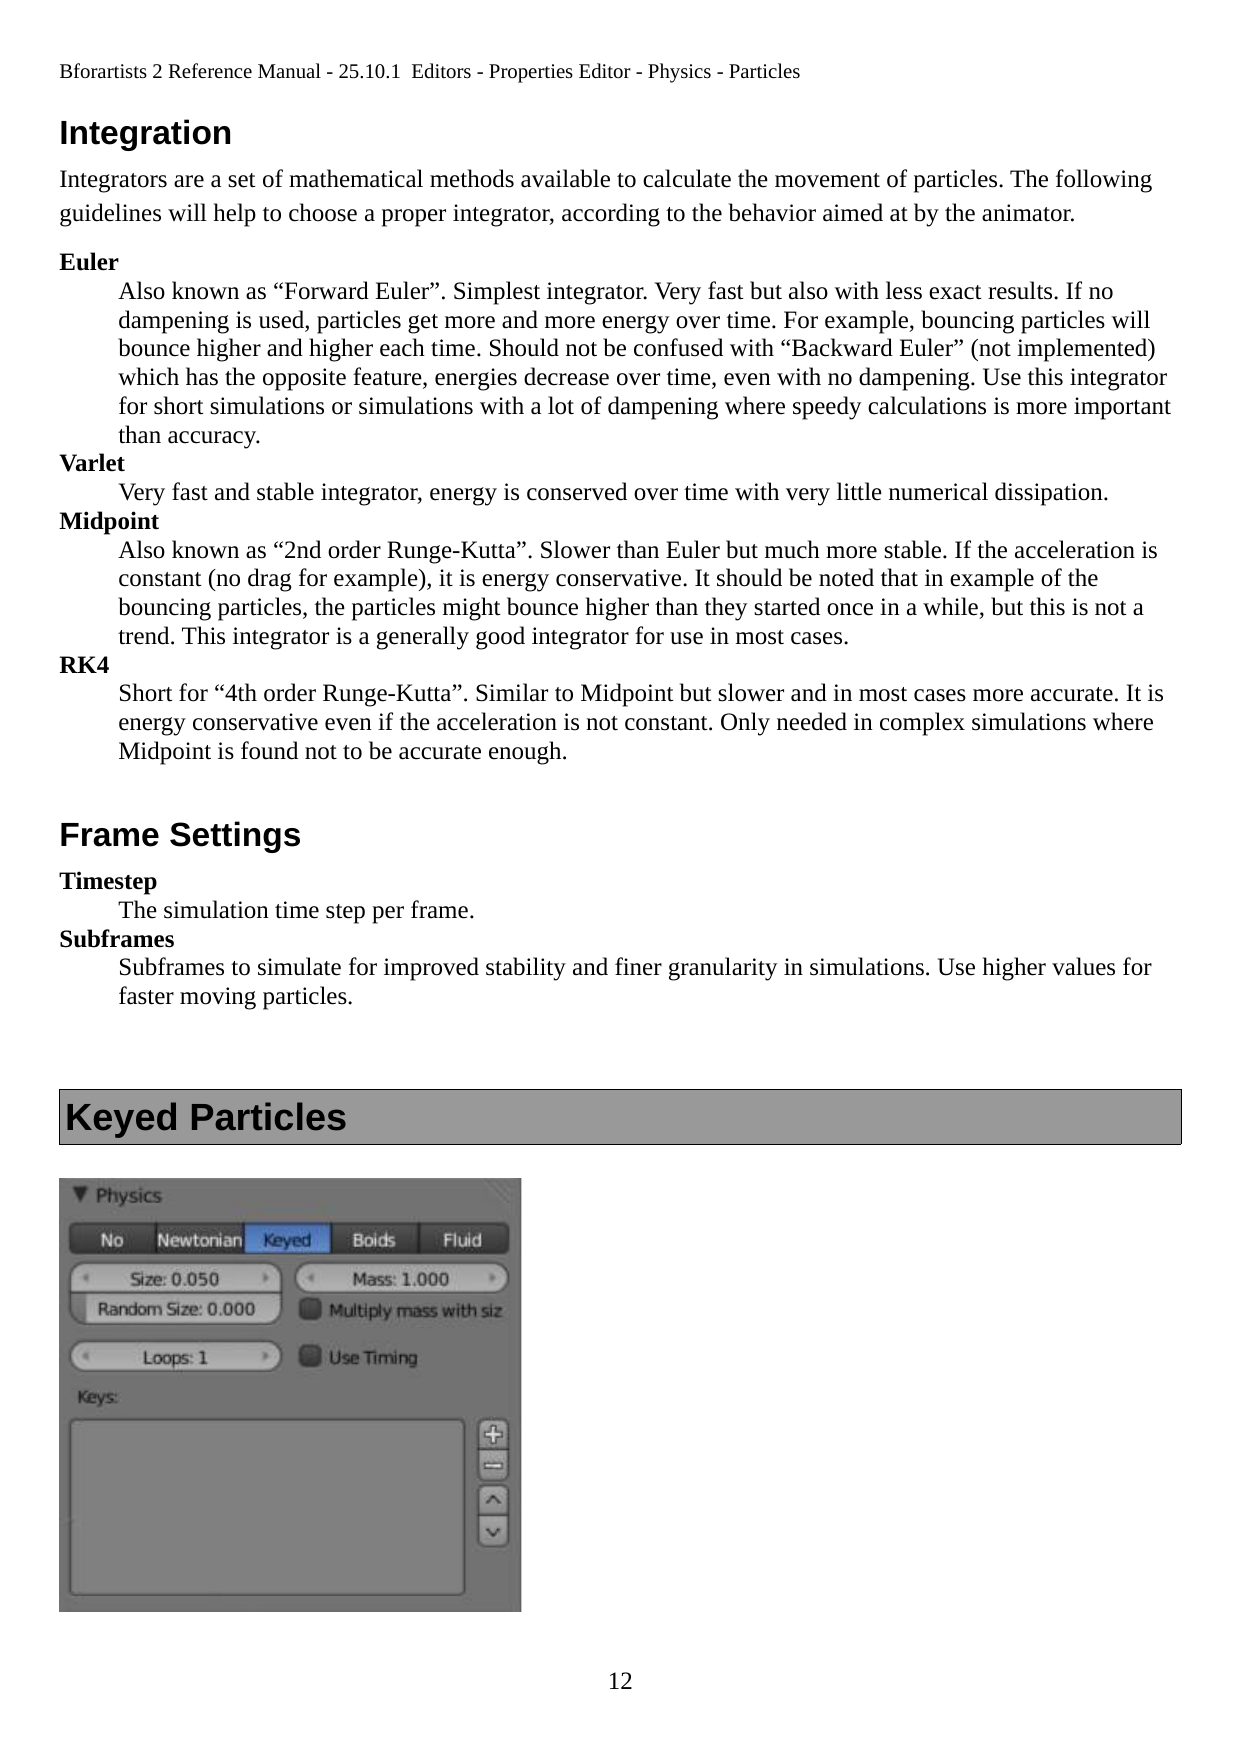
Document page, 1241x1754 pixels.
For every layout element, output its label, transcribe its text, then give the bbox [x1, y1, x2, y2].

table_header Keyed Particles [60, 1090, 1181, 1144]
list Also known as “2nd order Runge-Kutta”. Slower than Euler but much more stable. If the acceleration is constant (no drag for example), it is energy conservative. It should be noted that in example of the bouncing particles, the particles might bounce higher than they started once in a while, but this is not a trend. This integrator is a generally good integrator for use in most cases. [118, 535, 1181, 650]
list The simulation time step per frame. [118, 895, 1181, 924]
subtitle Varlet [59, 448, 1181, 477]
subtitle Integration [59, 113, 1181, 151]
subtitle Timestep [59, 866, 1181, 895]
subtitle RK4 [59, 650, 1181, 678]
subtitle Subframes [59, 924, 1181, 952]
subtitle Euler [59, 247, 1181, 276]
list Also known as “Forward Euler”. Simplest integrator. Very fast but also with less exact results. If no dampening is used, particles get more and more energy over time. For example, bouncing particles will bounce higher and higher each time. Should not be confused with “Backward Euler” (not implemented) which has the opposite feature, energies decrease over time, even with no dampening. Use this integrator for short simulations or simulations with a lot of dampening where speedy calculations is more important than accuracy. [118, 276, 1181, 448]
list Short for “4th order Runge-Kutta”. Similar to Midpoint but slower and in most cases more accurate. It is energy conservative even if the acceleration is not constant. Only needed in complex simulations where Midpoint is found not to be accurate enough. [118, 678, 1181, 765]
picture [59, 1178, 522, 1612]
list Very fast and stable integrator, energy is conserved over time with very little numerical dissipation. [118, 477, 1181, 506]
list Subframes to simulate for improved stability and finer granularity in simulations. Use higher values for faster moving particles. [118, 952, 1181, 1010]
subtitle Frame Settings [59, 815, 1181, 854]
text Integrators are a set of mathematical methods available to calculate the movement of particles. The following guidelines will help to choose a proper integrator, according to the behavior aimed at by the animator. [59, 164, 1181, 227]
subtitle Midpoint [59, 506, 1181, 535]
